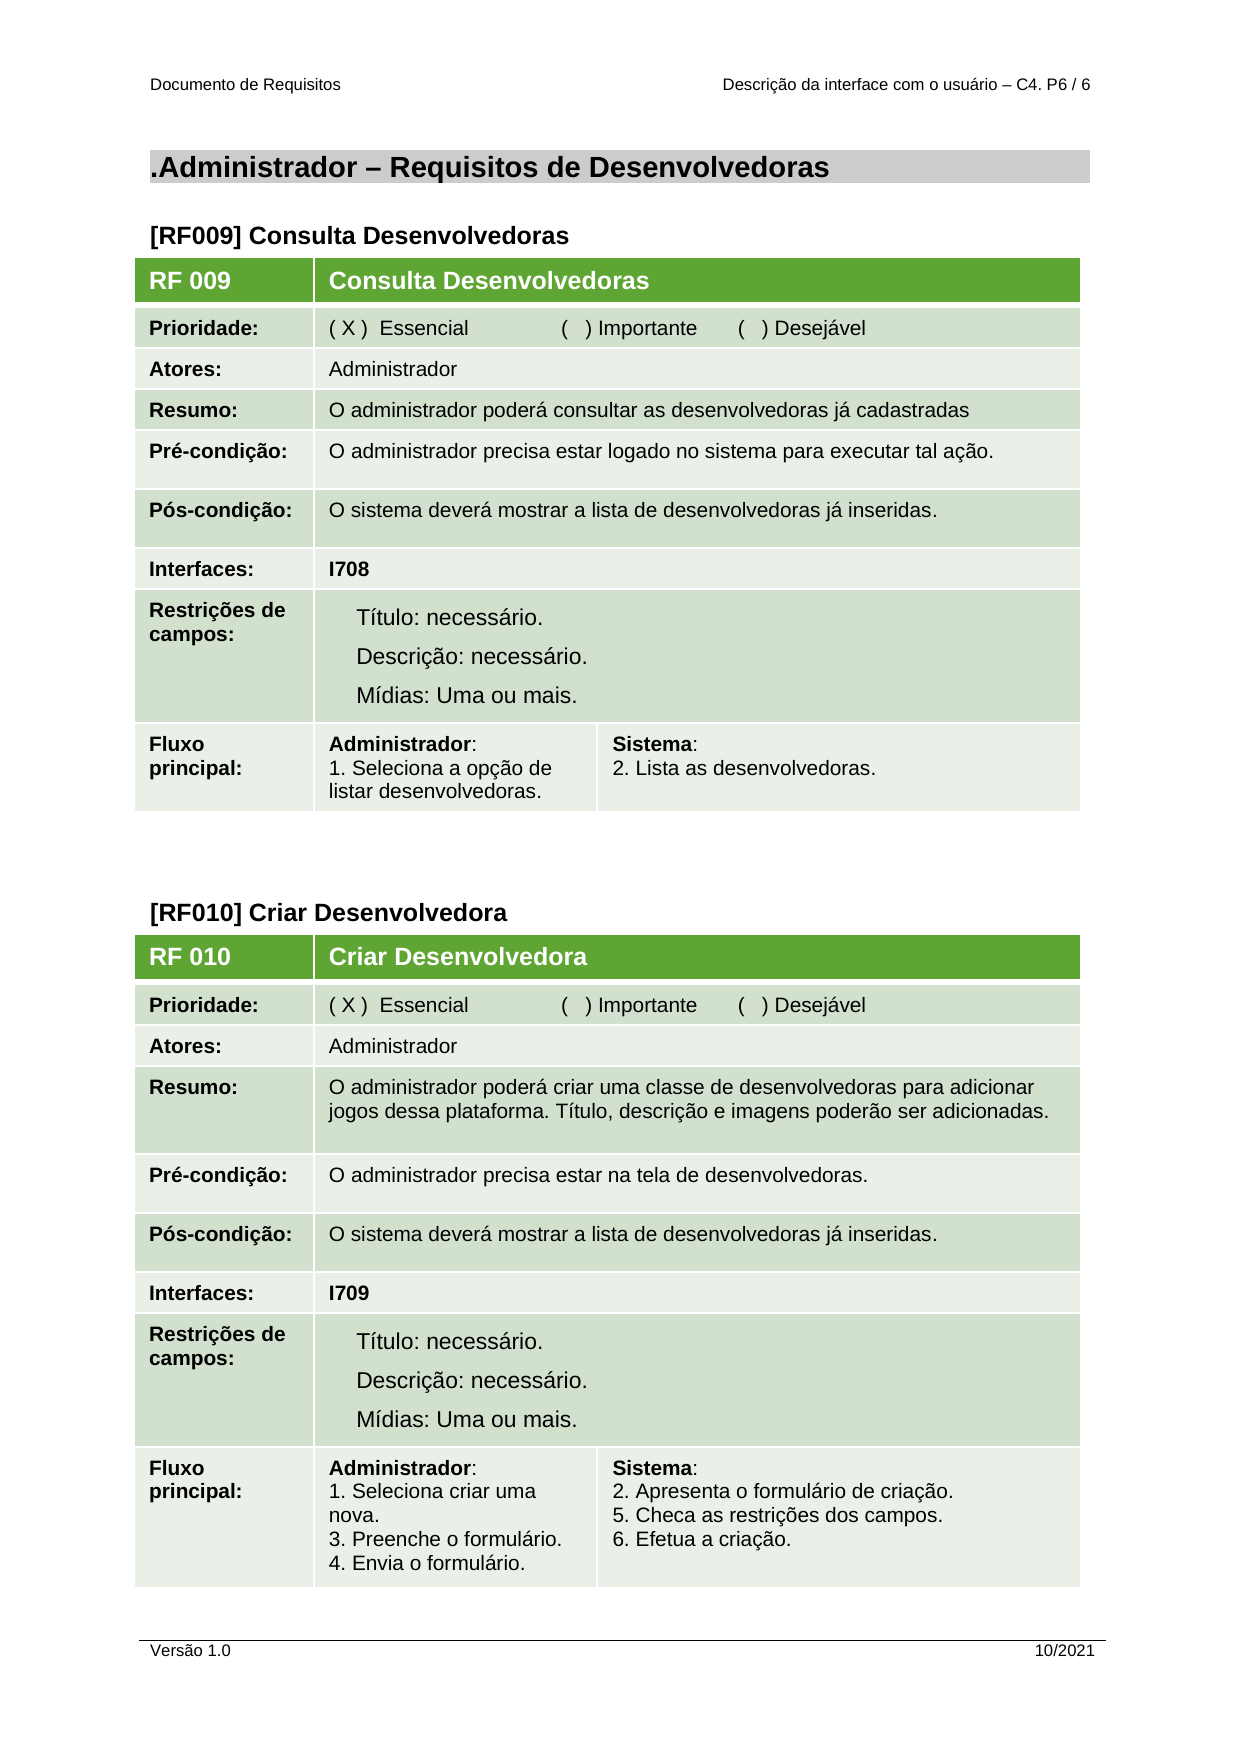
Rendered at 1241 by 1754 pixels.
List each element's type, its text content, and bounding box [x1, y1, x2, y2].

table_cell Administrador [315, 349, 1080, 388]
table_header Consulta Desenvolvedoras [315, 258, 1080, 302]
table_cell O administrador precisa estar logado no sistema para executar tal ação. [315, 431, 1080, 488]
table_cell Pós-condição: [135, 490, 313, 547]
table_cell ( X ) Essencial ( ) Importante ( ) Desejável [315, 985, 1080, 1024]
table_cell Fluxo principal: [135, 724, 313, 811]
table_cell Pré-condição: [135, 431, 313, 488]
table_cell O administrador precisa estar na tela de desenvolvedoras. [315, 1155, 1080, 1212]
table_cell O sistema deverá mostrar a lista de desenvolvedoras já inseridas. [315, 1214, 1080, 1271]
table_cell Pós-condição: [135, 1214, 313, 1271]
table_header Criar Desenvolvedora [315, 935, 1080, 979]
subtitle Administrador – Requisitos de Desenvolvedoras [150, 150, 1090, 183]
table_cell Administrador: 1. Seleciona a opção de listar desenvolvedoras. [315, 724, 596, 811]
table_cell O sistema deverá mostrar a lista de desenvolvedoras já inseridas. [315, 490, 1080, 547]
table_cell Interfaces: [135, 1273, 313, 1312]
subtitle [RF010] Criar Desenvolvedora [150, 898, 1090, 927]
table_cell Fluxo principal: [135, 1448, 313, 1587]
table_cell O administrador poderá consultar as desenvolvedoras já cadastradas [315, 390, 1080, 429]
table_cell I708 [315, 549, 1080, 588]
table_cell Atores: [135, 349, 313, 388]
table_cell Administrador: 1. Seleciona criar uma nova. 3. Preenche o formulário. 4. Envia o formulário. [315, 1448, 596, 1587]
table_cell I709 [315, 1273, 1080, 1312]
table_cell Administrador [315, 1026, 1080, 1065]
table_cell Resumo: [135, 1067, 313, 1153]
table_cell Interfaces: [135, 549, 313, 588]
table_cell O administrador poderá criar uma classe de desenvolvedoras para adicionar jogos dessa plataforma. Título, descrição e imagens poderão ser adicionadas. [315, 1067, 1080, 1153]
table_cell Prioridade: [135, 985, 313, 1024]
table_cell Título: necessário. Descrição: necessário. Mídias: Uma ou mais. [315, 590, 1080, 722]
table_cell Atores: [135, 1026, 313, 1065]
table_cell Título: necessário. Descrição: necessário. Mídias: Uma ou mais. [315, 1314, 1080, 1446]
table_cell Prioridade: [135, 308, 313, 347]
table_cell Pré-condição: [135, 1155, 313, 1212]
table_cell Resumo: [135, 390, 313, 429]
table_cell Sistema: 2. Apresenta o formulário de criação. 5. Checa as restrições dos campos. 6. Efetua a criação. [598, 1448, 1080, 1587]
subtitle [RF009] Consulta Desenvolvedoras [150, 221, 1090, 250]
table_header RF 009 [135, 258, 313, 302]
table_cell ( X ) Essencial ( ) Importante ( ) Desejável [315, 308, 1080, 347]
table_cell Restrições de campos: [135, 590, 313, 722]
table_header RF 010 [135, 935, 313, 979]
table_cell Restrições de campos: [135, 1314, 313, 1446]
table_cell Sistema: 2. Lista as desenvolvedoras. [598, 724, 1080, 811]
